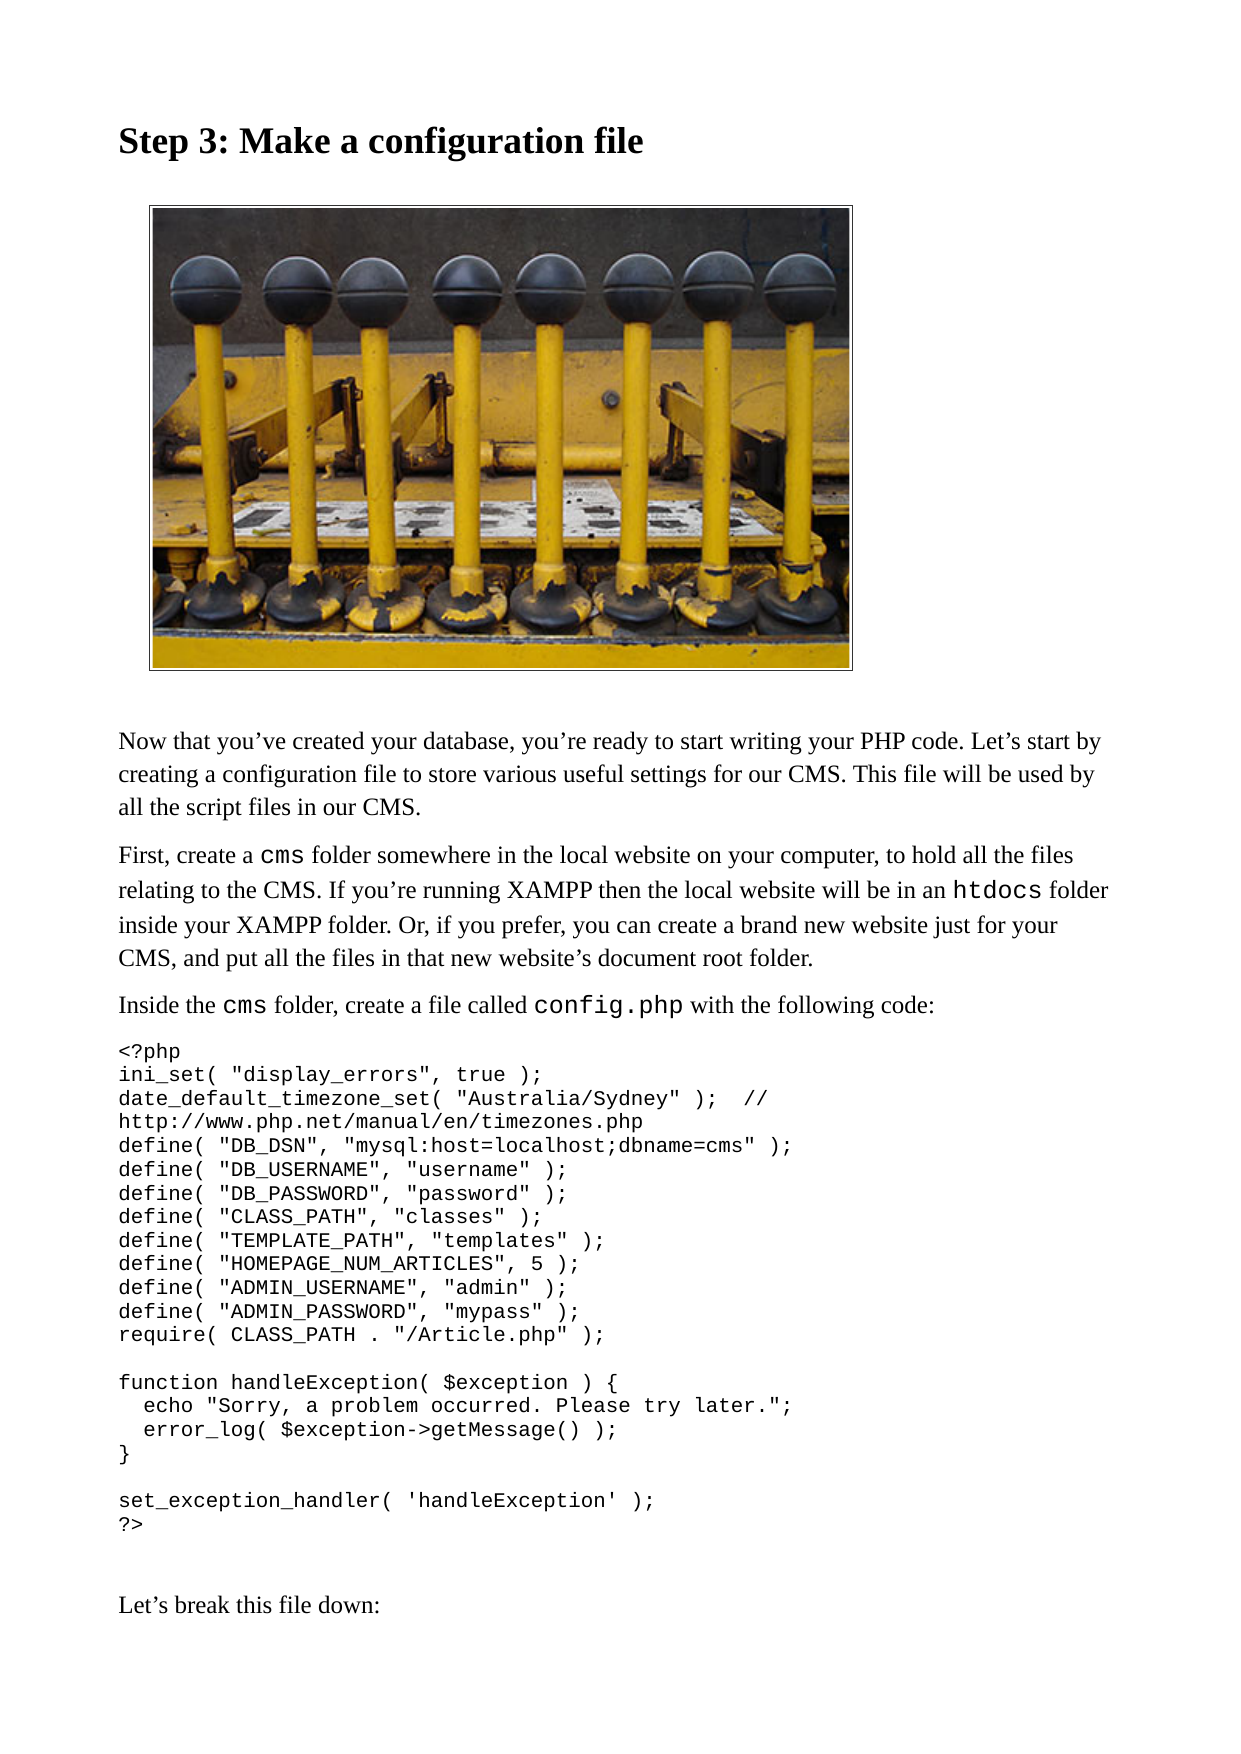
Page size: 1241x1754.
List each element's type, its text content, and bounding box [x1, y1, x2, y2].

text define( "ADMIN_USERNAME", "admin" ); [118, 1277, 1122, 1301]
text define( "DB_USERNAME", "username" ); [118, 1159, 1122, 1182]
picture [152, 208, 850, 668]
text ini_set( "display_errors", true ); [118, 1064, 1122, 1088]
text ?> [118, 1513, 1122, 1537]
subtitle Step 3: Make a configuration file [118, 118, 1122, 161]
text <?php [118, 1041, 1122, 1064]
text Now that you’ve created your database, you’re ready to start writing your PHP code. Let’s start by creating a configuration file to store various useful settings for our CMS. This file will be used by all the script files in our CMS. [118, 726, 1122, 821]
text error_log( $exception->getMessage() ); [118, 1419, 1122, 1443]
text define( "HOMEPAGE_NUM_ARTICLES", 5 ); [118, 1253, 1122, 1277]
text define( "DB_PASSWORD", "password" ); [118, 1182, 1122, 1206]
text } [118, 1443, 1122, 1466]
text Let’s break this file down: [118, 1590, 1122, 1619]
text echo "Sorry, a problem occurred. Please try later."; [118, 1395, 1122, 1419]
text function handleException( $exception ) { [118, 1372, 1122, 1395]
text First, create a cms folder somewhere in the local website on your computer, to hold all the files relating to the CMS. If you’re running XAMPP then the local website will be in an htdocs folder inside your XAMPP folder. Or, if you prefer, you can create a brand new website just for your CMS, and put all the files in that new website’s document root folder. [118, 840, 1122, 972]
text define( "CLASS_PATH", "classes" ); [118, 1206, 1122, 1230]
text define( "TEMPLATE_PATH", "templates" ); [118, 1230, 1122, 1253]
text define( "DB_DSN", "mysql:host=localhost;dbname=cms" ); [118, 1135, 1122, 1159]
text require( CLASS_PATH . "/Article.php" ); [118, 1324, 1122, 1348]
text date_default_timezone_set( "Australia/Sydney" ); // http://www.php.net/manual/en/timezones.php [118, 1088, 1122, 1135]
text set_exception_handler( 'handleException' ); [118, 1490, 1122, 1513]
text define( "ADMIN_PASSWORD", "mypass" ); [118, 1301, 1122, 1324]
text Inside the cms folder, create a file called config.php with the following code: [118, 991, 1122, 1021]
